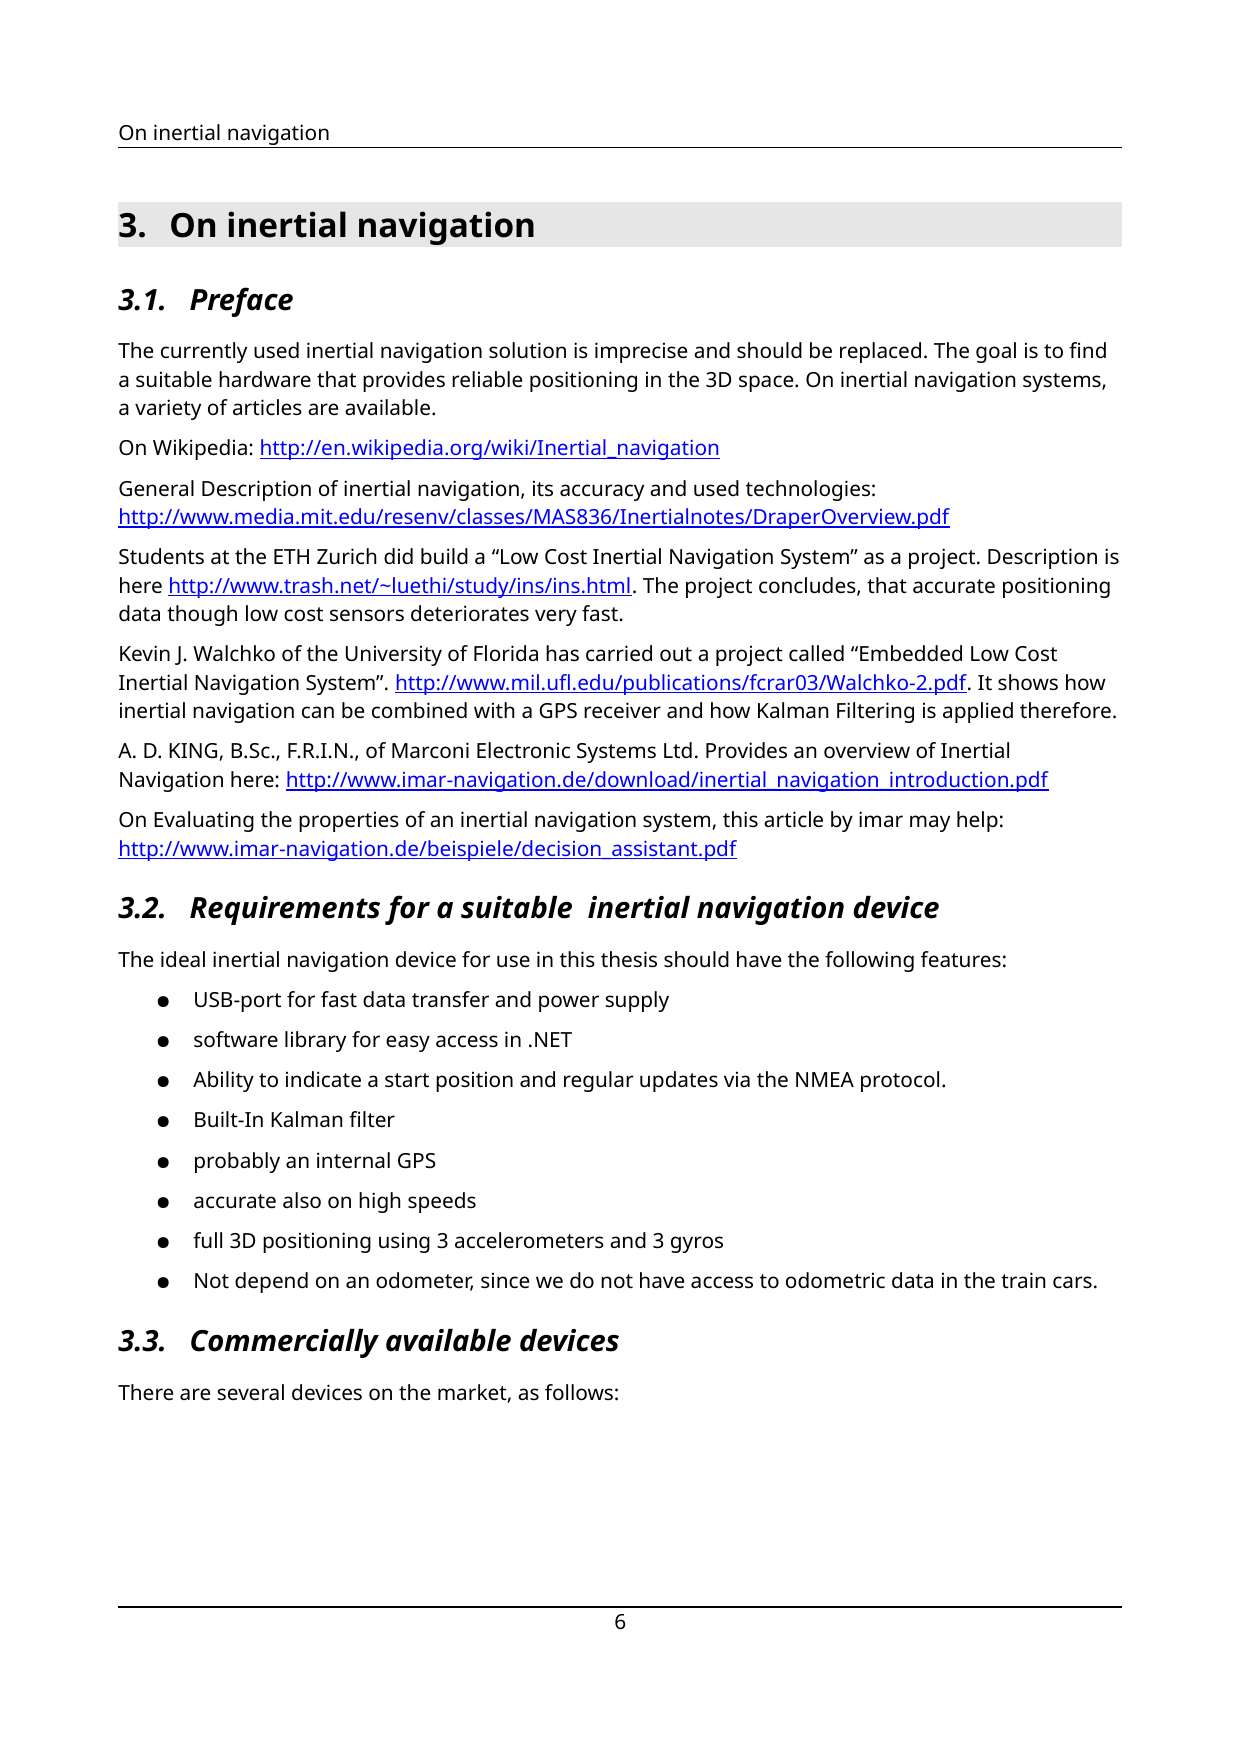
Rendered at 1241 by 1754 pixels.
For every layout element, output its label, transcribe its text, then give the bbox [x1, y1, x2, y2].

list USB-port for fast data transfer and power supply [156, 985, 1122, 1013]
text The ideal inertial navigation device for use in this thesis should have the following features: [118, 945, 1122, 973]
text The currently used inertial navigation solution is imprecise and should be replaced. The goal is to find a suitable hardware that provides reliable positioning in the 3D space. On inertial navigation systems, a variety of articles are available. [118, 336, 1122, 422]
text Kevin J. Walchko of the University of Florida has carried out a project called “Embedded Low Cost Inertial Navigation System”. http://www.mil.ufl.edu/publications/fcrar03/Walchko-2.pdf. It shows how inertial navigation can be combined with a GPS receiver and how Kalman Filtering is applied therefore. [118, 639, 1122, 725]
text Students at the ETH Zurich did build a “Low Cost Inertial Navigation System” as a project. Description is here http://www.trash.net/~luethi/study/ins/ins.html. The project concludes, that accurate positioning data though low cost sensors deteriorates very fast. [118, 542, 1122, 628]
subtitle Requirements for a suitable inertial navigation device [118, 887, 1122, 927]
list Ability to indicate a start position and regular updates via the NMEA protocol. [156, 1065, 1122, 1094]
subtitle Preface [118, 279, 1122, 318]
subtitle Commercially available devices [118, 1320, 1122, 1359]
text A. D. KING, B.Sc., F.R.I.N., of Marconi Electronic Systems Ltd. Provides an overview of Inertial Navigation here: http://www.imar-navigation.de/download/inertial_navigation_introduction.pdf [118, 737, 1122, 793]
list probably an internal GPS [156, 1146, 1122, 1174]
text On Evaluating the properties of an inertial navigation system, this article by imar may help: http://www.imar-navigation.de/beispiele/decision_assistant.pdf [118, 805, 1122, 862]
text There are several devices on the market, as follows: [118, 1378, 1122, 1406]
list full 3D positioning using 3 accelerometers and 3 gyros [156, 1226, 1122, 1255]
subtitle On inertial navigation [118, 202, 1122, 247]
list Not depend on an odometer, since we do not have access to odometric data in the train cars. [156, 1266, 1122, 1295]
list accurate also on high speeds [156, 1186, 1122, 1214]
list Built-In Kalman filter [156, 1106, 1122, 1134]
list software library for easy access in .NET [156, 1025, 1122, 1054]
text General Description of inertial navigation, its accuracy and used technologies: http://www.media.mit.edu/resenv/classes/MAS836/Inertialnotes/DraperOverview.pdf [118, 474, 1122, 531]
text On Wikipedia: http://en.wikipedia.org/wiki/Inertial_navigation [118, 433, 1122, 462]
